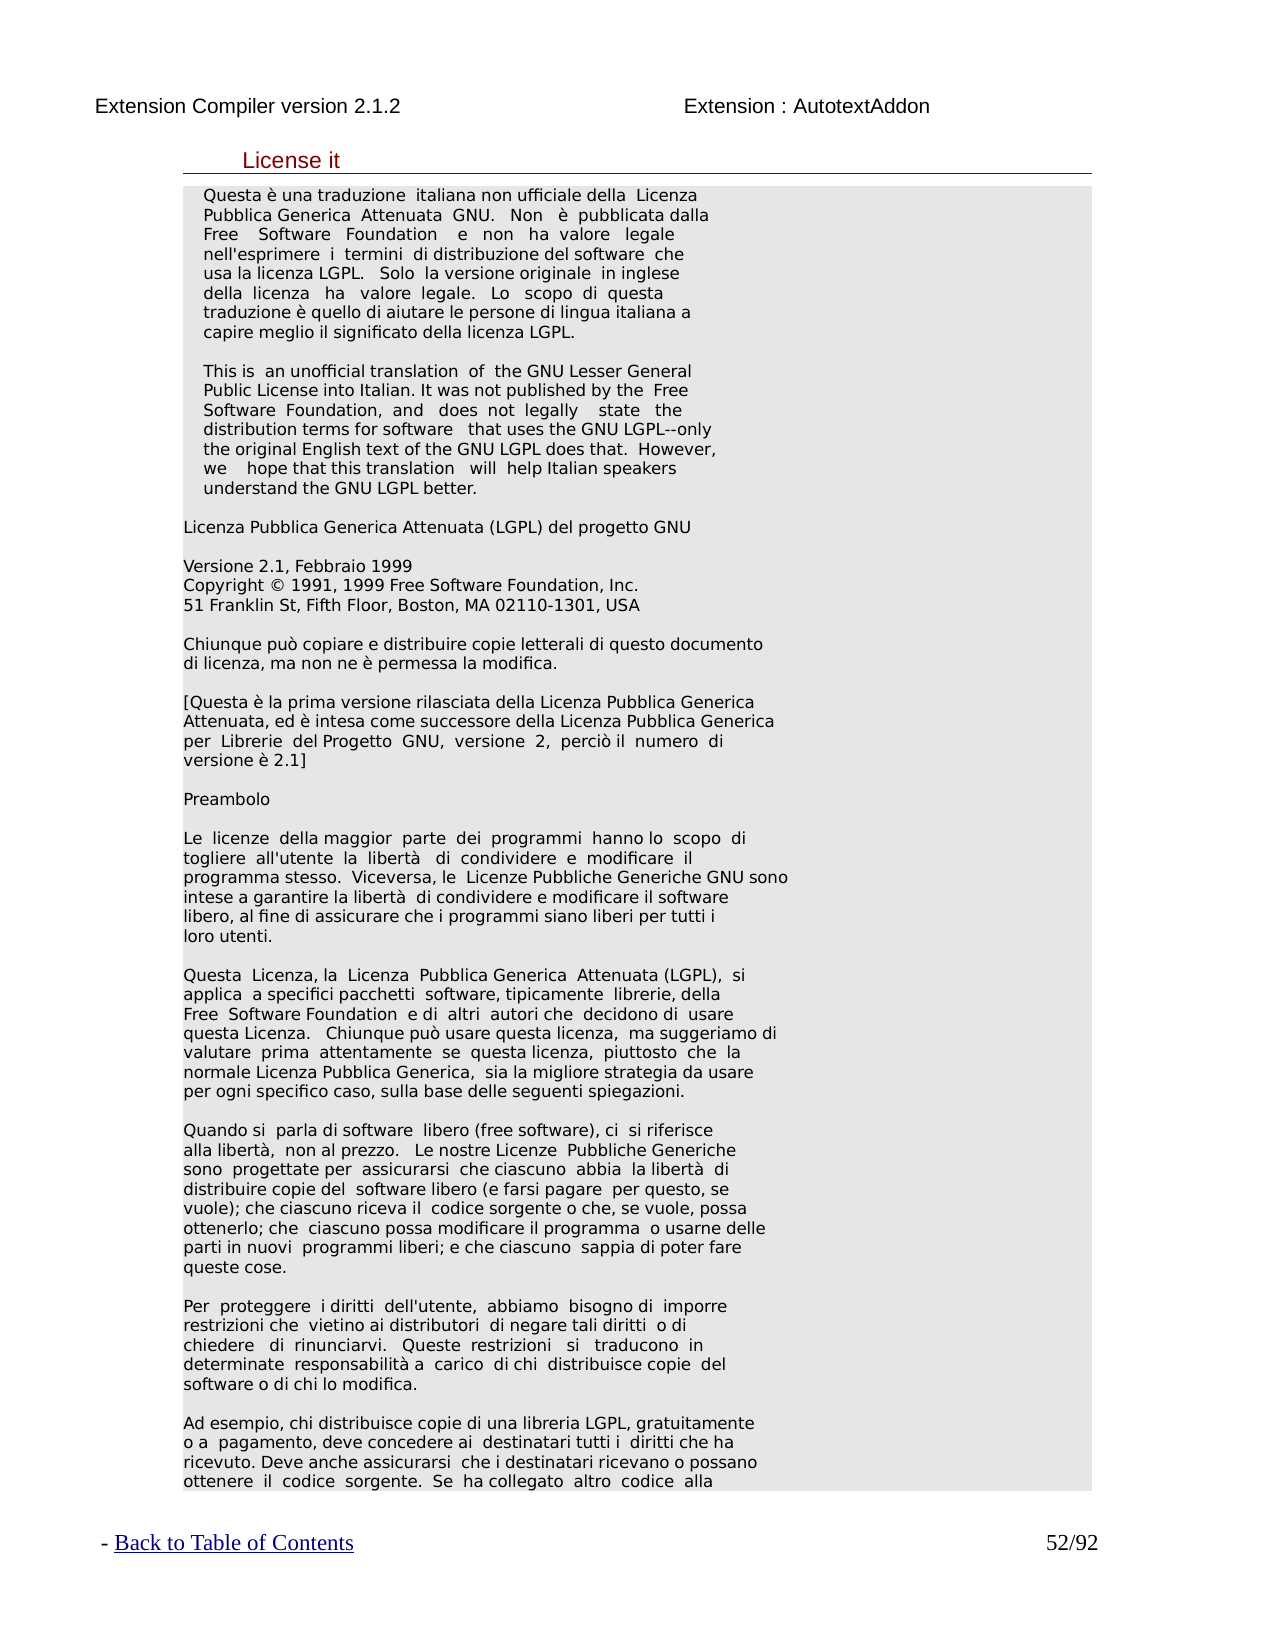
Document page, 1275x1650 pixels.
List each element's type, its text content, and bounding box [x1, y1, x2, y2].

text per Librerie del Progetto GNU, versione 2, perciò il numero di [183, 732, 1092, 751]
text valutare prima attentamente se questa licenza, piuttosto che la [183, 1043, 1092, 1063]
text Software Foundation, and does not legally state the [183, 401, 1092, 420]
text Ad esempio, chi distribuisce copie di una libreria LGPL, gratuitamente [183, 1413, 1092, 1433]
text Copyright © 1991, 1999 Free Software Foundation, Inc. [183, 576, 1092, 595]
text Questa Licenza, la Licenza Pubblica Generica Attenuata (LGPL), si [183, 966, 1092, 985]
text sono progettate per assicurarsi che ciascuno abbia la libertà di [183, 1160, 1092, 1180]
text Le licenze della maggior parte dei programmi hanno lo scopo di [183, 829, 1092, 849]
text nell'esprimere i termini di distribuzione del software che [183, 245, 1092, 264]
text normale Licenza Pubblica Generica, sia la migliore strategia da usare [183, 1063, 1092, 1082]
text versione è 2.1] [183, 751, 1092, 771]
text ricevuto. Deve anche assicurarsi che i destinatari ricevano o possano [183, 1452, 1092, 1472]
text Attenuata, ed è intesa come successore della Licenza Pubblica Generica [183, 712, 1092, 732]
text ottenerlo; che ciascuno possa modificare il programma o usarne delle [183, 1219, 1092, 1238]
text restrizioni che vietino ai distributori di negare tali diritti o di [183, 1316, 1092, 1336]
text o a pagamento, deve concedere ai destinatari tutti i diritti che ha [183, 1433, 1092, 1452]
text Public License into Italian. It was not published by the Free [183, 381, 1092, 401]
text Per proteggere i diritti dell'utente, abbiamo bisogno di imporre [183, 1297, 1092, 1316]
text applica a specifici pacchetti software, tipicamente librerie, della [183, 985, 1092, 1004]
text togliere all'utente la libertà di condividere e modificare il [183, 849, 1092, 868]
text libero, al fine di assicurare che i programmi siano liberi per tutti i [183, 907, 1092, 927]
text traduzione è quello di aiutare le persone di lingua italiana a [183, 303, 1092, 323]
text vuole); che ciascuno riceva il codice sorgente o che, se vuole, possa [183, 1199, 1092, 1219]
text ottenere il codice sorgente. Se ha collegato altro codice alla [183, 1472, 1092, 1491]
text della licenza ha valore legale. Lo scopo di questa [183, 284, 1092, 303]
text [Questa è la prima versione rilasciata della Licenza Pubblica Generica [183, 693, 1092, 712]
text understand the GNU LGPL better. [183, 478, 1092, 498]
text Preambolo [183, 790, 1092, 810]
text per ogni specifico caso, sulla base delle seguenti spiegazioni. [183, 1082, 1092, 1102]
text chiedere di rinunciarvi. Queste restrizioni si traducono in [183, 1336, 1092, 1355]
text we hope that this translation will help Italian speakers [183, 459, 1092, 478]
text determinate responsabilità a carico di chi distribuisce copie del [183, 1355, 1092, 1374]
text queste cose. [183, 1258, 1092, 1277]
text distribuire copie del software libero (e farsi pagare per questo, se [183, 1180, 1092, 1199]
text alla libertà, non al prezzo. Le nostre Licenze Pubbliche Generiche [183, 1141, 1092, 1160]
text Licenza Pubblica Generica Attenuata (LGPL) del progetto GNU [183, 517, 1092, 537]
text capire meglio il significato della licenza LGPL. [183, 323, 1092, 342]
text intese a garantire la libertà di condividere e modificare il software [183, 888, 1092, 907]
text Questa è una traduzione italiana non ufficiale della Licenza [183, 186, 1092, 206]
text Quando si parla di software libero (free software), ci si riferisce [183, 1121, 1092, 1141]
text 51 Franklin St, Fifth Floor, Boston, MA 02110-1301, USA [183, 595, 1092, 615]
text Versione 2.1, Febbraio 1999 [183, 556, 1092, 576]
text software o di chi lo modifica. [183, 1374, 1092, 1394]
text loro utenti. [183, 927, 1092, 946]
text parti in nuovi programmi liberi; e che ciascuno sappia di poter fare [183, 1238, 1092, 1258]
text This is an unofficial translation of the GNU Lesser General [183, 362, 1092, 381]
text distribution terms for software that uses the GNU LGPL--only [183, 420, 1092, 439]
text programma stesso. Viceversa, le Licenze Pubbliche Generiche GNU sono [183, 868, 1092, 888]
text questa Licenza. Chiunque può usare questa licenza, ma suggeriamo di [183, 1024, 1092, 1043]
text License it [183, 147, 1092, 173]
text Free Software Foundation e non ha valore legale [183, 225, 1092, 245]
text Free Software Foundation e di altri autori che decidono di usare [183, 1004, 1092, 1024]
text usa la licenza LGPL. Solo la versione originale in inglese [183, 264, 1092, 284]
text di licenza, ma non ne è permessa la modifica. [183, 654, 1092, 673]
text the original English text of the GNU LGPL does that. However, [183, 439, 1092, 459]
text Pubblica Generica Attenuata GNU. Non è pubblicata dalla [183, 206, 1092, 225]
text Chiunque può copiare e distribuire copie letterali di questo documento [183, 634, 1092, 654]
